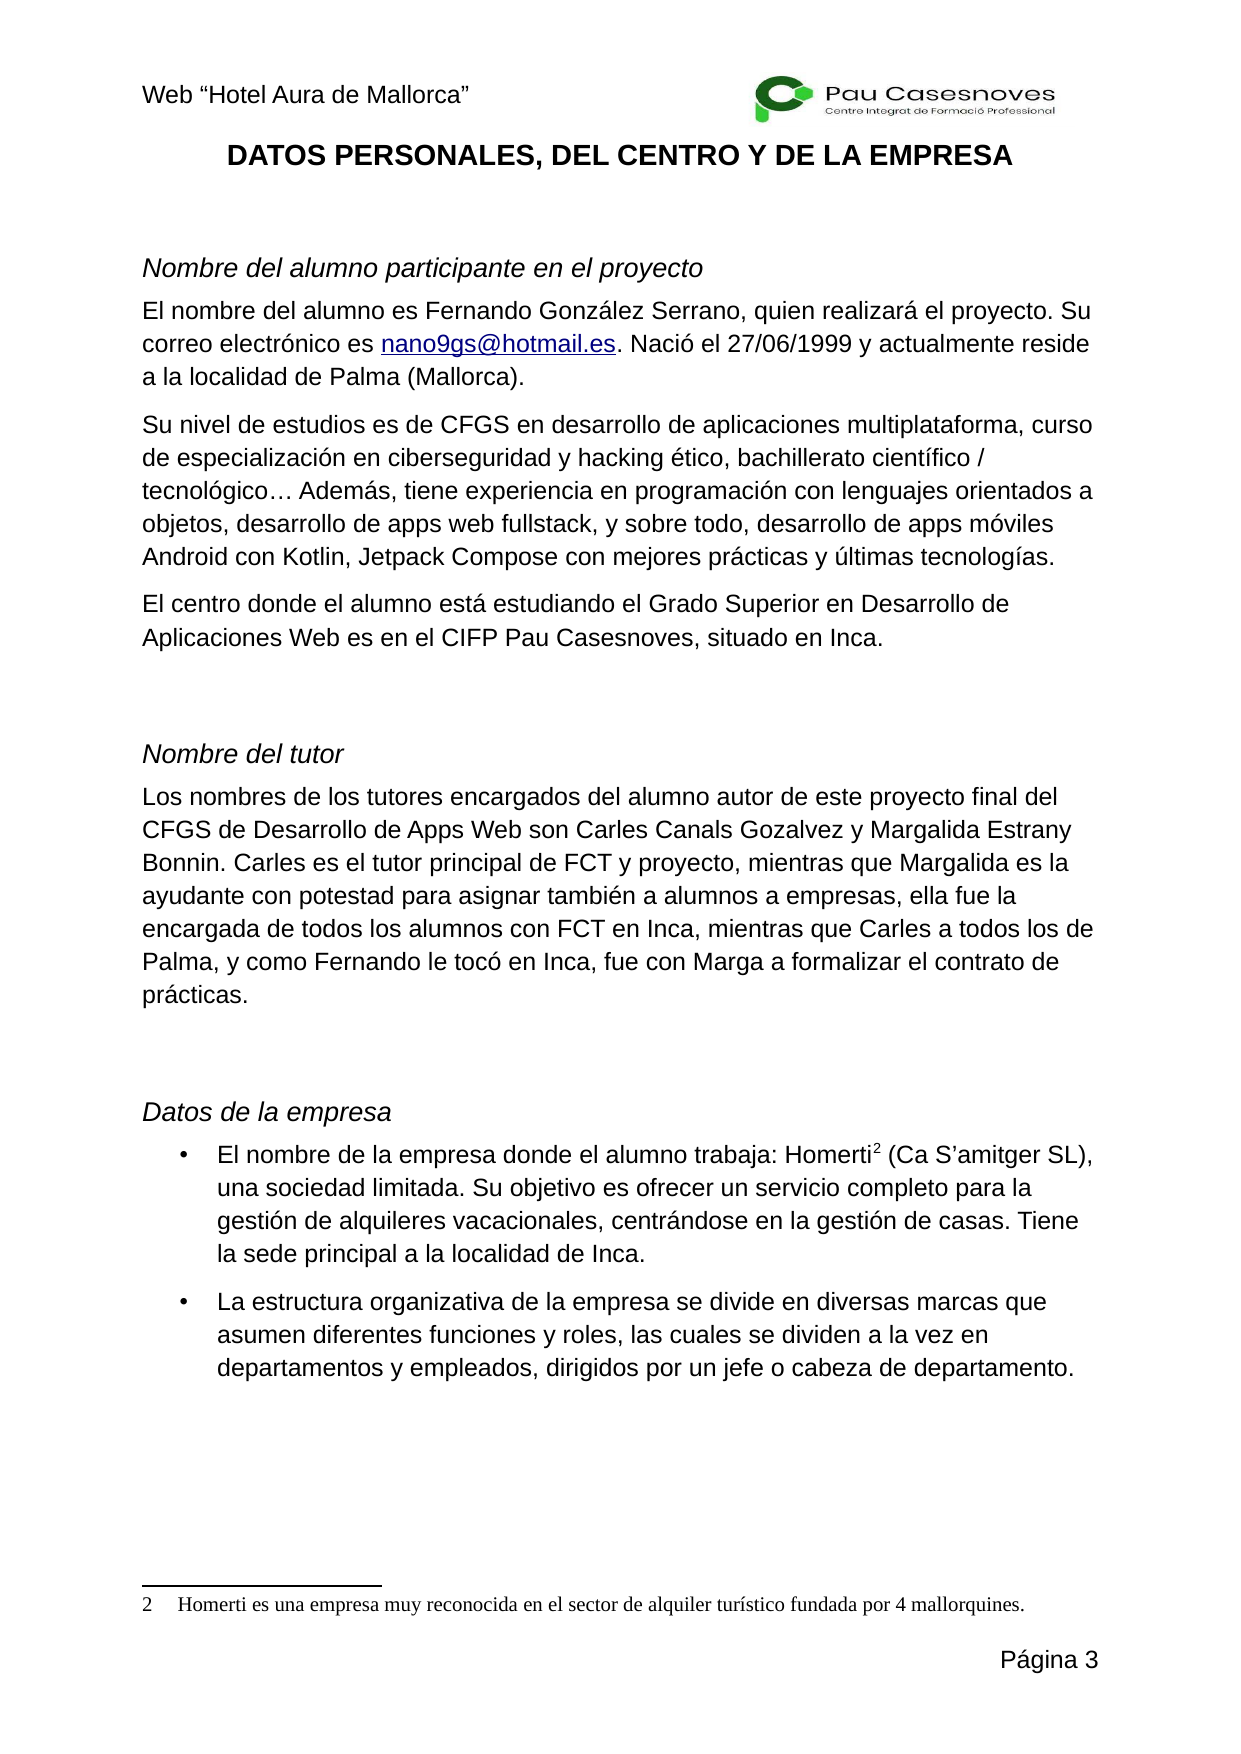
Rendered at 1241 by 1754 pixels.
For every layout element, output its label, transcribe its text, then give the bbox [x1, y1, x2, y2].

list Homerti es una empresa muy reconocida en el sector de alquiler turístico fundada por 4 mallorquines. [142, 1592, 1098, 1616]
picture [748, 72, 1075, 127]
subtitle Datos de la empresa [142, 1096, 1098, 1128]
list La estructura organizativa de la empresa se divide en diversas marcas que asumen diferentes funciones y roles, las cuales se dividen a la vez en departamentos y empleados, dirigidos por un jefe o cabeza de departamento. [179, 1287, 1098, 1382]
subtitle Nombre del alumno participante en el proyecto [142, 252, 1098, 284]
text Los nombres de los tutores encargados del alumno autor de este proyecto final del CFGS de Desarrollo de Apps Web son Carles Canals Gozalvez y Margalida Estrany Bonnin. Carles es el tutor principal de FCT y proyecto, mientras que Margalida es la ayudante con potestad para asignar también a alumnos a empresas, ella fue la encargada de todos los alumnos con FCT en Inca, mientras que Carles a todos los de Palma, y como Fernando le tocó en Inca, fue con Marga a formalizar el contrato de prácticas. [142, 782, 1098, 1009]
text DATOS PERSONALES, DEL CENTRO Y DE LA EMPRESA [142, 138, 1098, 171]
text El nombre del alumno es Fernando González Serrano, quien realizará el proyecto. Su correo electrónico es nano9gs@hotmail.es. Nació el 27/06/1999 y actualmente reside a la localidad de Palma (Mallorca). [142, 296, 1098, 391]
list El nombre de la empresa donde el alumno trabaja: Homerti (Ca S’amitger SL), una sociedad limitada. Su objetivo es ofrecer un servicio completo para la gestión de alquileres vacacionales, centrándose en la gestión de casas. Tiene la sede principal a la localidad de Inca. [179, 1140, 1098, 1268]
subtitle Nombre del tutor [142, 738, 1098, 770]
text Su nivel de estudios es de CFGS en desarrollo de aplicaciones multiplataforma, curso de especialización en ciberseguridad y hacking ético, bachillerato científico / tecnológico… Además, tiene experiencia en programación con lenguajes orientados a objetos, desarrollo de apps web fullstack, y sobre todo, desarrollo de apps móviles Android con Kotlin, Jetpack Compose con mejores prácticas y últimas tecnologías. [142, 410, 1098, 571]
text El centro donde el alumno está estudiando el Grado Superior en Desarrollo de Aplicaciones Web es en el CIFP Pau Casesnoves, situado en Inca. [142, 589, 1098, 651]
